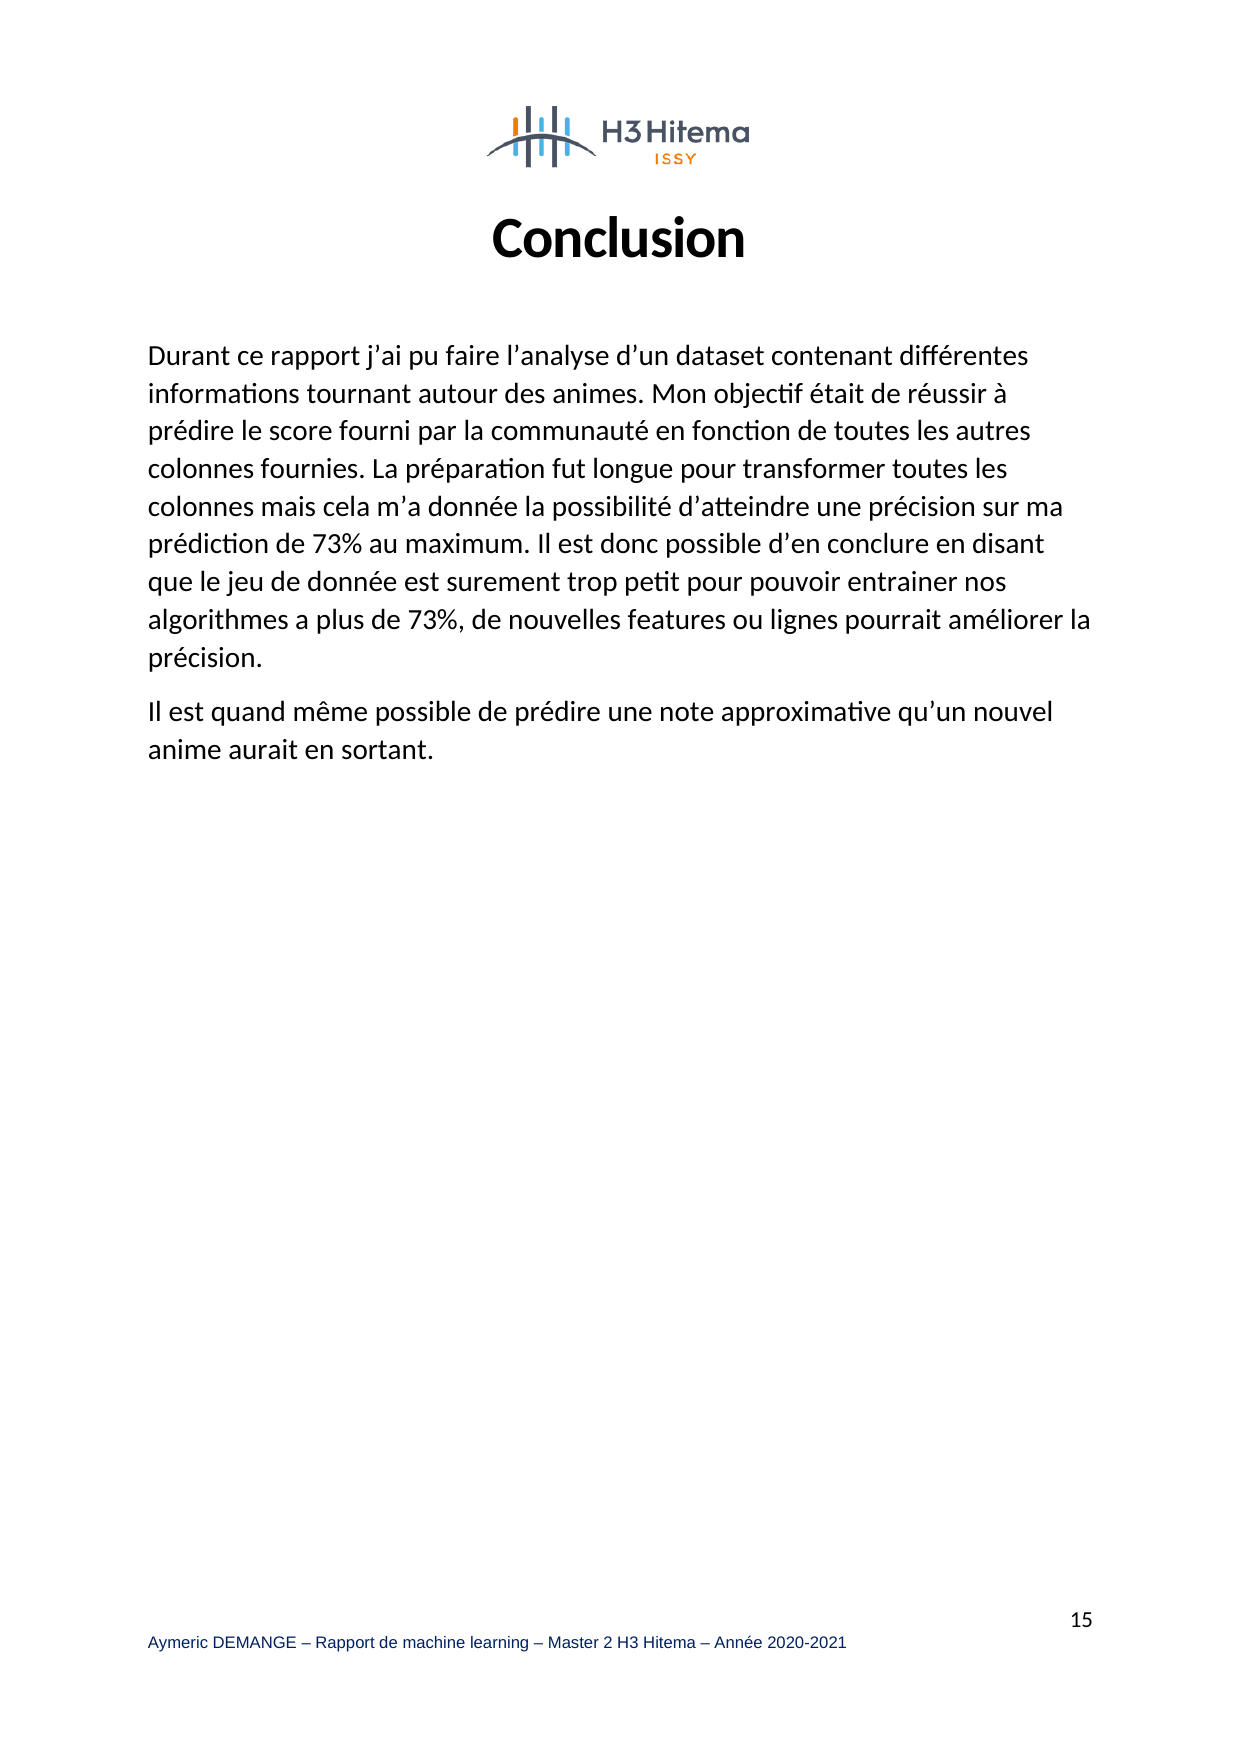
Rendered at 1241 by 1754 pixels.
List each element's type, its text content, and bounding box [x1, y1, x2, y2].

text Il est quand même possible de prédire une note approximative qu’un nouvel anime aurait en sortant. [148, 693, 1093, 766]
text Durant ce rapport j’ai pu faire l’analyse d’un dataset contenant différentes informations tournant autour des animes. Mon objectif était de réussir à prédire le score fourni par la communauté en fonction de toutes les autres colonnes fournies. La préparation fut longue pour transformer toutes les colonnes mais cela m’a donnée la possibilité d’atteindre une précision sur ma prédiction de 73% au maximum. Il est donc possible d’en conclure en disant que le jeu de donnée est surement trop petit pour pouvoir entrainer nos algorithmes a plus de 73%, de nouvelles features ou lignes pourrait améliorer la précision. [148, 337, 1093, 674]
subtitle Conclusion [148, 201, 1093, 272]
